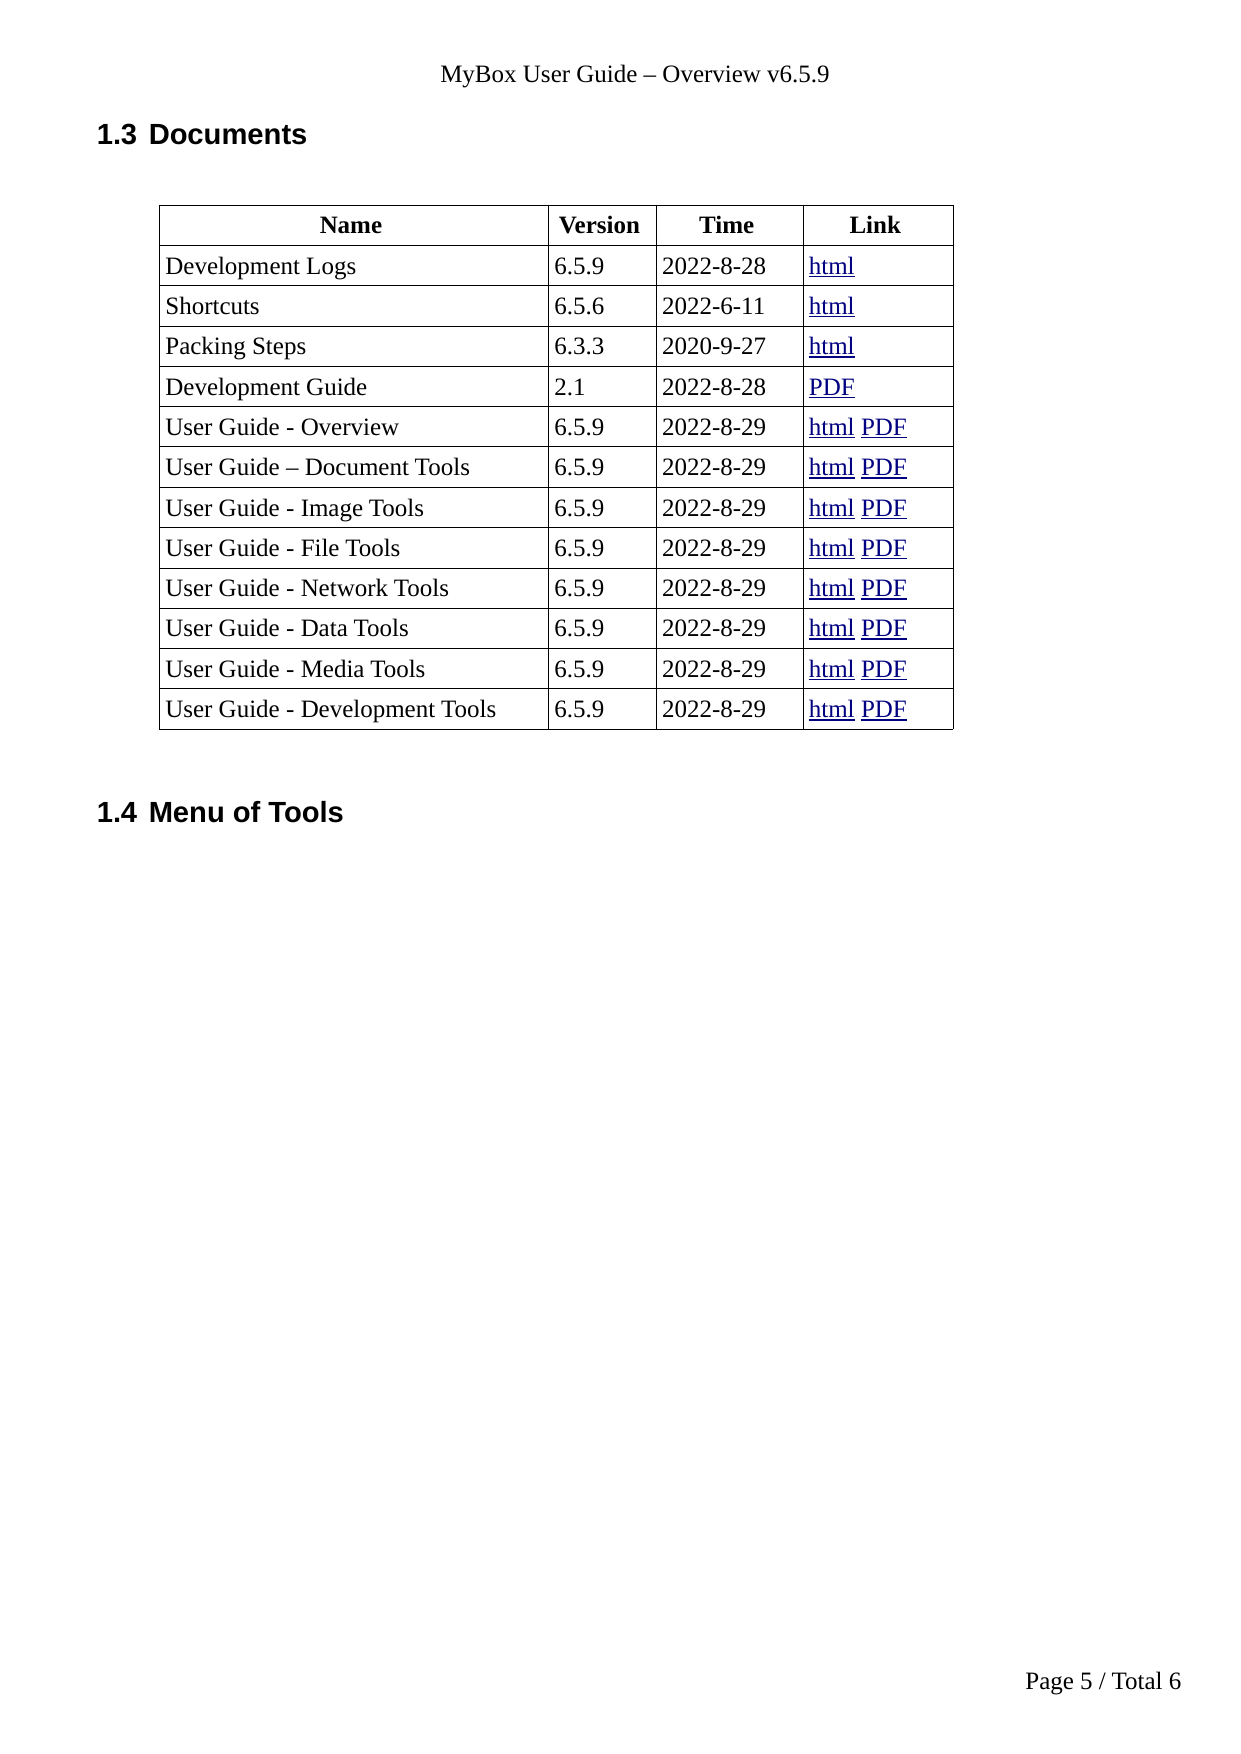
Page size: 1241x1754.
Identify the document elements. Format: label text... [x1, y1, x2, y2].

table_cell 6.5.9 [549, 246, 656, 285]
table_cell 2022-8-28 [657, 246, 803, 285]
table_cell html PDF [804, 407, 953, 446]
table_cell 2022-8-29 [657, 407, 803, 446]
table_cell 2022-8-29 [657, 528, 803, 567]
table_cell html PDF [804, 609, 953, 648]
table_cell 2022-8-29 [657, 488, 803, 527]
table_cell 6.5.9 [549, 488, 656, 527]
table_cell 6.5.9 [549, 649, 656, 688]
table_cell 2022-8-29 [657, 569, 803, 608]
table_cell 2022-8-28 [657, 367, 803, 406]
table_cell 2022-8-29 [657, 649, 803, 688]
subtitle Documents [88, 117, 1181, 151]
table_cell 6.5.9 [549, 609, 656, 648]
table_cell User Guide - Image Tools [160, 488, 548, 527]
table_cell User Guide - Data Tools [160, 609, 548, 648]
table_cell 6.5.6 [549, 286, 656, 326]
table_cell html PDF [804, 447, 953, 487]
table_cell User Guide - Network Tools [160, 569, 548, 608]
table_cell 6.5.9 [549, 689, 656, 729]
table_cell Shortcuts [160, 286, 548, 326]
table_cell 2022-8-29 [657, 609, 803, 648]
table_cell Packing Steps [160, 327, 548, 366]
table_cell 2022-8-29 [657, 447, 803, 487]
table_cell 6.5.9 [549, 528, 656, 567]
table_cell 6.3.3 [549, 327, 656, 366]
table_cell User Guide - Media Tools [160, 649, 548, 688]
table_cell html PDF [804, 528, 953, 567]
table_cell html PDF [804, 569, 953, 608]
table_cell User Guide - Development Tools [160, 689, 548, 729]
table_cell html PDF [804, 689, 953, 729]
subtitle Menu of Tools [88, 795, 1181, 828]
table_cell html PDF [804, 649, 953, 688]
table_cell 2022-6-11 [657, 286, 803, 326]
table_cell 2022-8-29 [657, 689, 803, 729]
table_header Name [160, 206, 548, 245]
table_cell html PDF [804, 488, 953, 527]
table_header Version [549, 206, 656, 245]
table_cell html [804, 246, 953, 285]
table_cell 6.5.9 [549, 447, 656, 487]
table_cell 2020-9-27 [657, 327, 803, 366]
table_cell Development Guide [160, 367, 548, 406]
table_cell User Guide - Overview [160, 407, 548, 446]
table_cell 6.5.9 [549, 569, 656, 608]
table_cell html [804, 327, 953, 366]
table_cell html [804, 286, 953, 326]
table_cell PDF [804, 367, 953, 406]
table_cell 6.5.9 [549, 407, 656, 446]
table_cell Development Logs [160, 246, 548, 285]
table_header Link [804, 206, 953, 245]
table_header Time [657, 206, 803, 245]
table_cell User Guide - File Tools [160, 528, 548, 567]
table_cell User Guide – Document Tools [160, 447, 548, 487]
table_cell 2.1 [549, 367, 656, 406]
